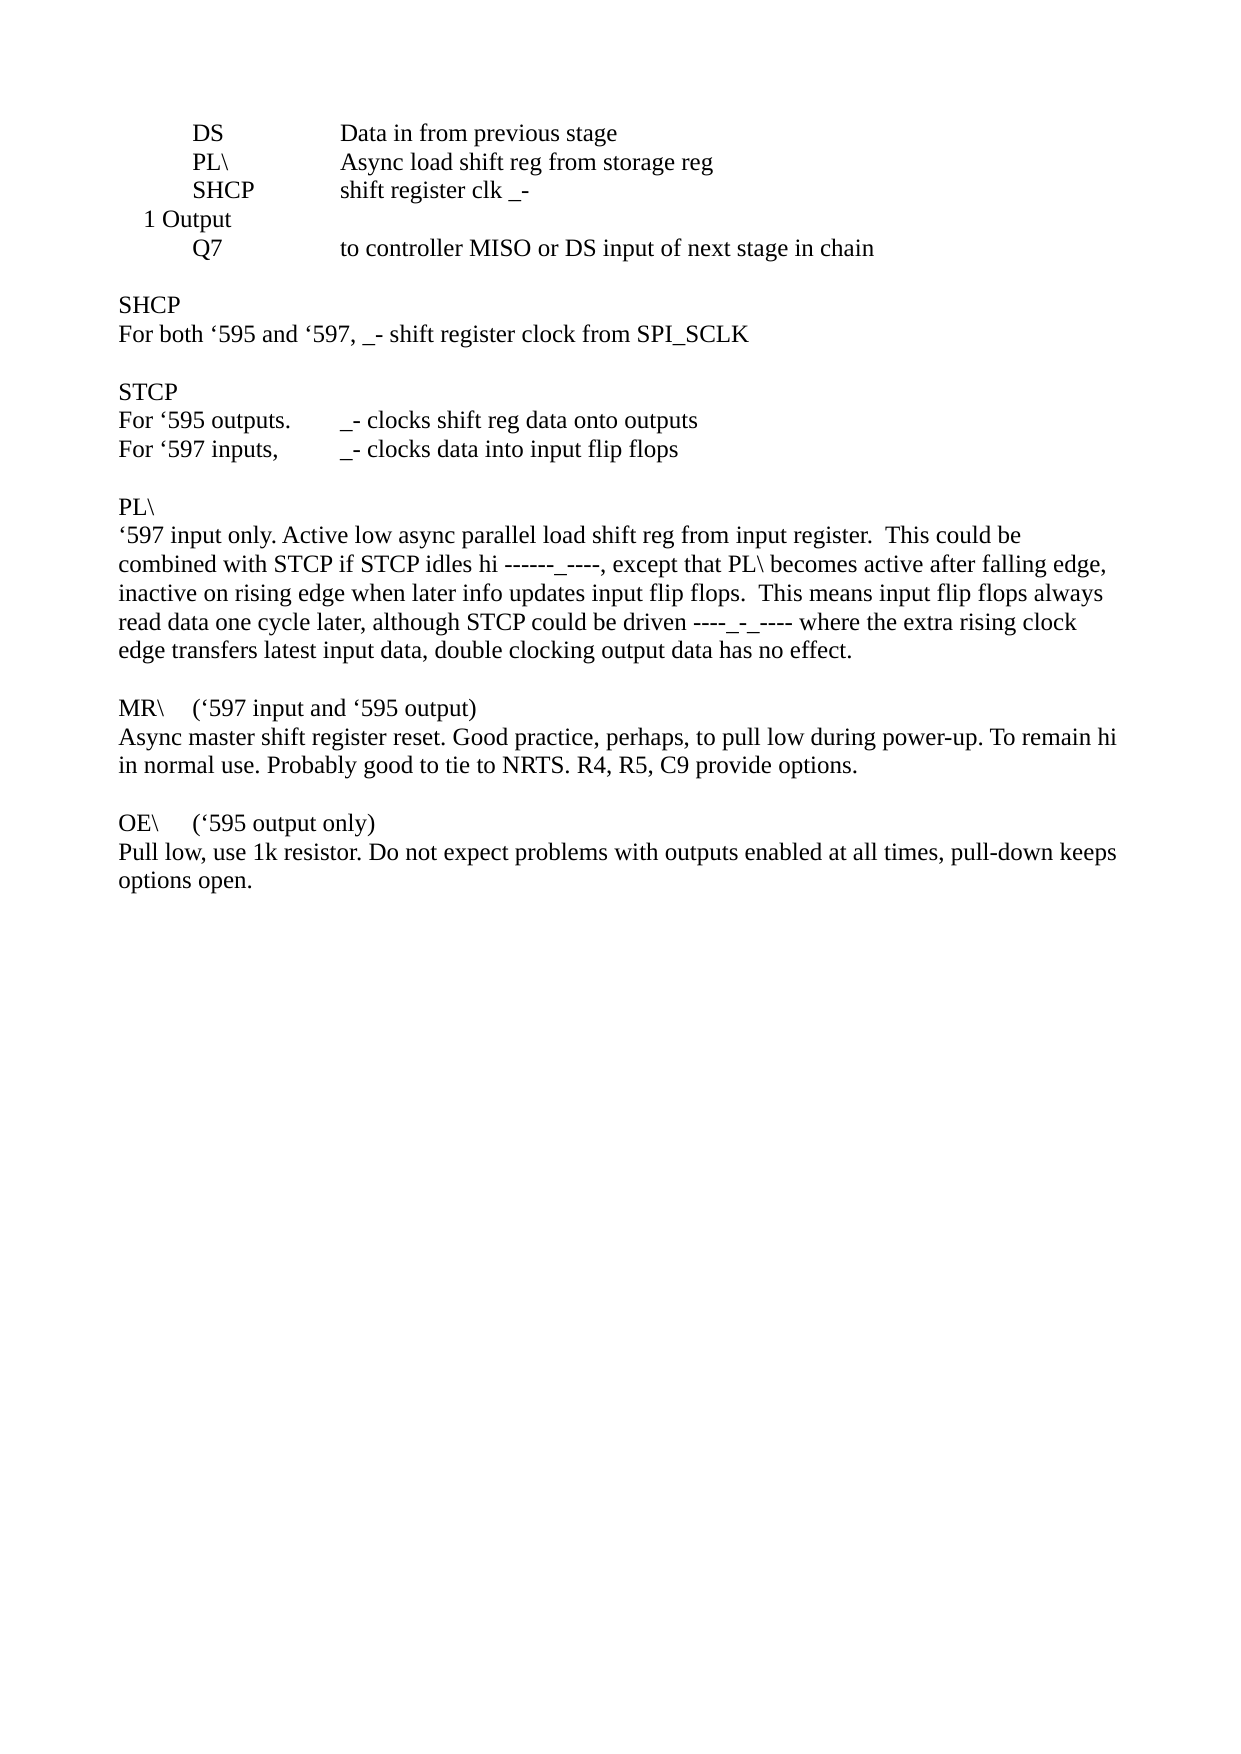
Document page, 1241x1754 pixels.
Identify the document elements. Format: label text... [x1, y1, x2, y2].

text For ‘595 outputs. _- clocks shift reg data onto outputs [118, 406, 1122, 434]
text SHCP shift register clk _- [118, 176, 1122, 204]
text OE\ (‘595 output only) [118, 808, 1122, 837]
text For ‘597 inputs, _- clocks data into input flip flops [118, 434, 1122, 463]
text Async master shift register reset. Good practice, perhaps, to pull low during power-up. To remain hi in normal use. Probably good to tie to NRTS. R4, R5, C9 provide options. [118, 722, 1122, 779]
text ‘597 input only. Active low async parallel load shift reg from input register. This could be combined with STCP if STCP idles hi ------_----, except that PL\ becomes active after falling edge, inactive on rising edge when later info updates input flip flops. This means input flip flops always read data one cycle later, although STCP could be driven ----_-_---- where the extra rising clock edge transfers latest input data, double clocking output data has no effect. [118, 521, 1122, 664]
text 1 Output [118, 204, 1122, 233]
text SHCP [118, 291, 1122, 319]
text DS Data in from previous stage [118, 118, 1122, 147]
text Q7 to controller MISO or DS input of next stage in chain [118, 233, 1122, 262]
text Pull low, use 1k resistor. Do not expect problems with outputs enabled at all times, pull-down keeps options open. [118, 837, 1122, 894]
text MR\ (‘597 input and ‘595 output) [118, 693, 1122, 722]
text STCP [118, 377, 1122, 406]
text PL\ [118, 492, 1122, 521]
text For both ‘595 and ‘597, _- shift register clock from SPI_SCLK [118, 319, 1122, 348]
text PL\ Async load shift reg from storage reg [118, 147, 1122, 176]
